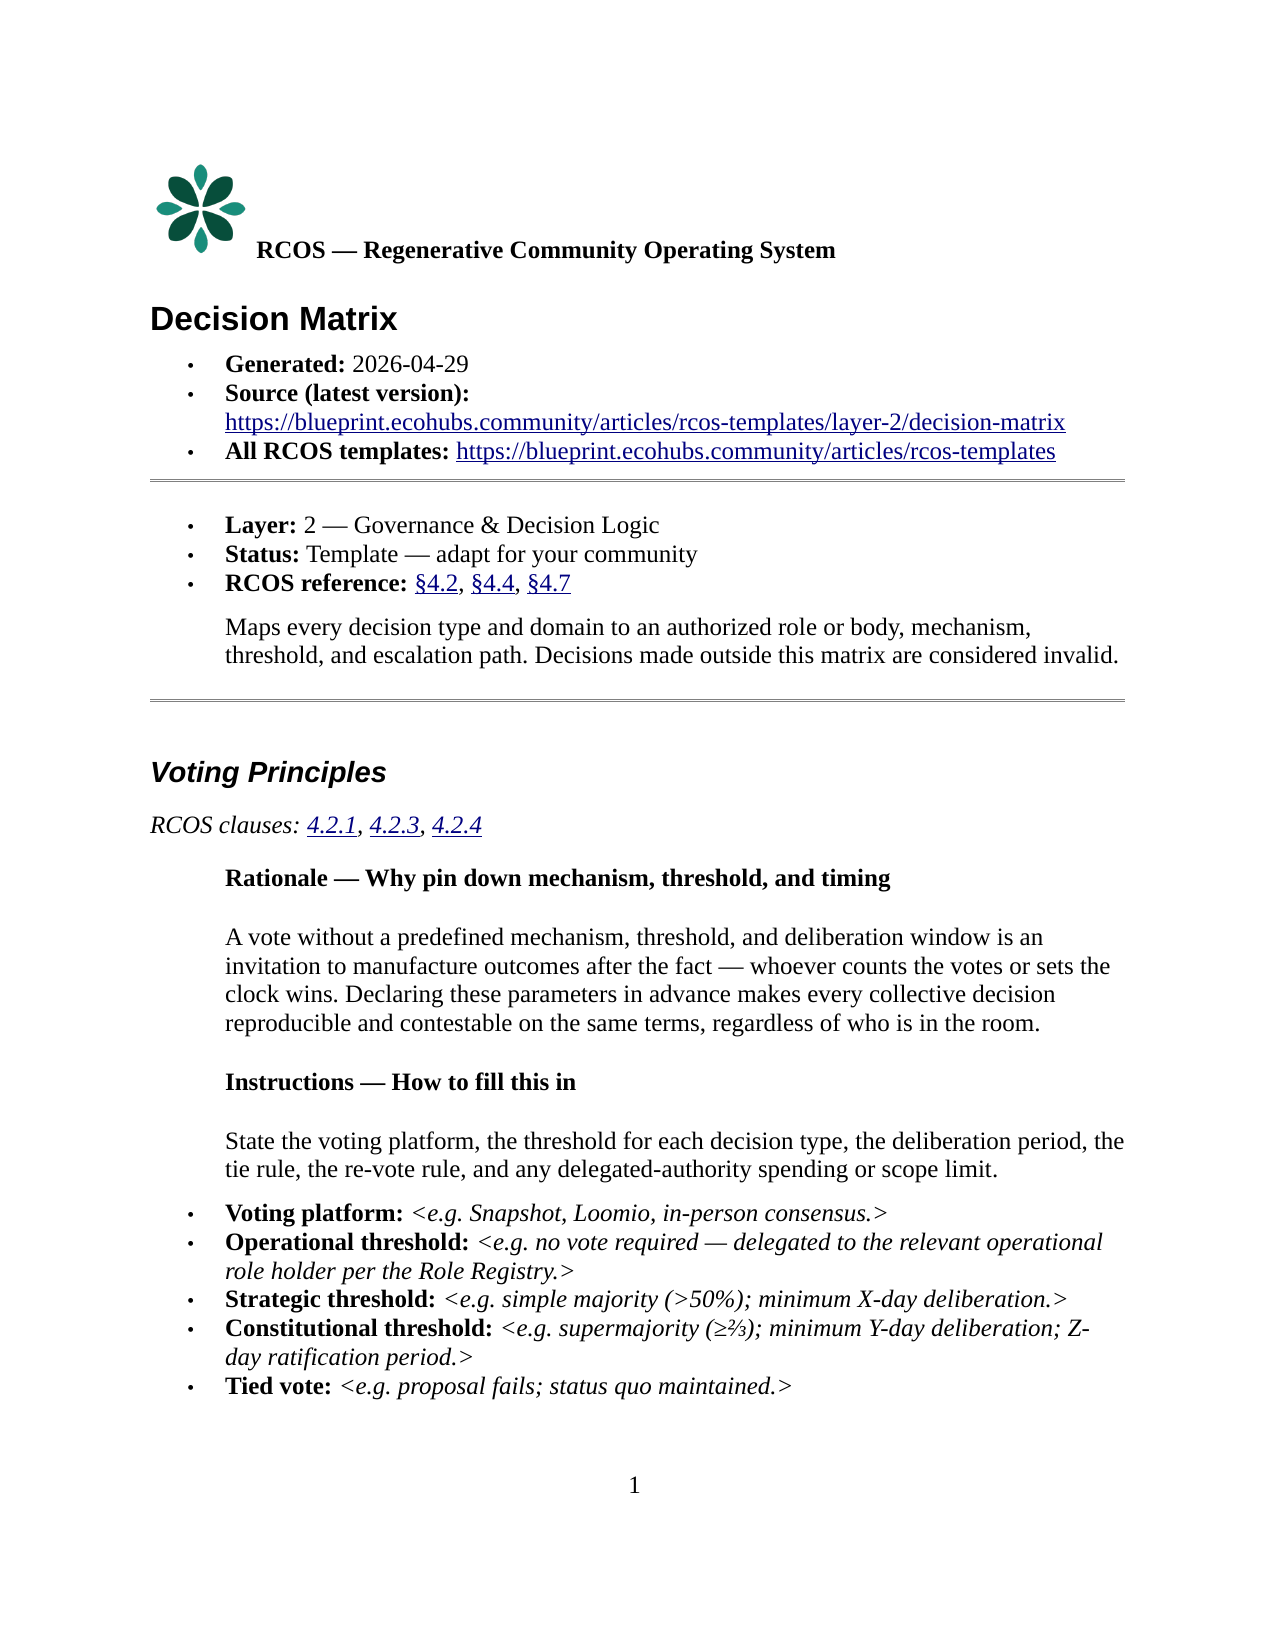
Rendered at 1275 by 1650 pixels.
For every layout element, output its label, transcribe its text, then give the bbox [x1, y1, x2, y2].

subtitle Voting Principles [150, 756, 1125, 789]
list Operational threshold: <e.g. no vote required — delegated to the relevant operational role holder per the Role Registry.> [187, 1227, 1125, 1284]
text RCOS — Regenerative Community Operating System [150, 159, 1125, 264]
list Generated: 2026-04-29 [187, 349, 1125, 378]
text Maps every decision type and domain to an authorized role or body, mechanism, threshold, and escalation path. Decisions made outside this matrix are considered invalid. [225, 612, 1125, 669]
list Tied vote: <e.g. proposal fails; status quo maintained.> [187, 1371, 1125, 1399]
list Source (latest version): https://blueprint.ecohubs.community/articles/rcos-templates/layer-2/decision-matrix [187, 378, 1125, 436]
subtitle Decision Matrix [150, 298, 1125, 337]
list Voting platform: <e.g. Snapshot, Loomio, in-person consensus.> [187, 1198, 1125, 1227]
text State the voting platform, the threshold for each decision type, the deliberation period, the tie rule, the re-vote rule, and any delegated-authority spending or scope limit. [225, 1126, 1125, 1183]
list RCOS reference: §4.2, §4.4, §4.7 [187, 568, 1125, 597]
list Status: Template — adapt for your community [187, 539, 1125, 568]
list All RCOS templates: https://blueprint.ecohubs.community/articles/rcos-templates [187, 436, 1125, 464]
text RCOS clauses: 4.2.1, 4.2.3, 4.2.4 [150, 811, 1125, 839]
list Strategic threshold: <e.g. simple majority (>50%); minimum X-day deliberation.> [187, 1284, 1125, 1313]
text Instructions — How to fill this in [225, 1067, 1125, 1096]
list Constitutional threshold: <e.g. supermajority (≥⅔); minimum Y-day deliberation; Z-day ratification period.> [187, 1313, 1125, 1371]
text A vote without a predefined mechanism, threshold, and deliberation window is an invitation to manufacture outcomes after the fact — whoever counts the votes or sets the clock wins. Declaring these parameters in advance makes every collective decision reproducible and contestable on the same terms, regardless of who is in the room. [225, 922, 1125, 1037]
text Rationale — Why pin down mechanism, threshold, and timing [225, 863, 1125, 892]
list Layer: 2 — Governance & Decision Logic [187, 511, 1125, 539]
picture [150, 158, 251, 259]
